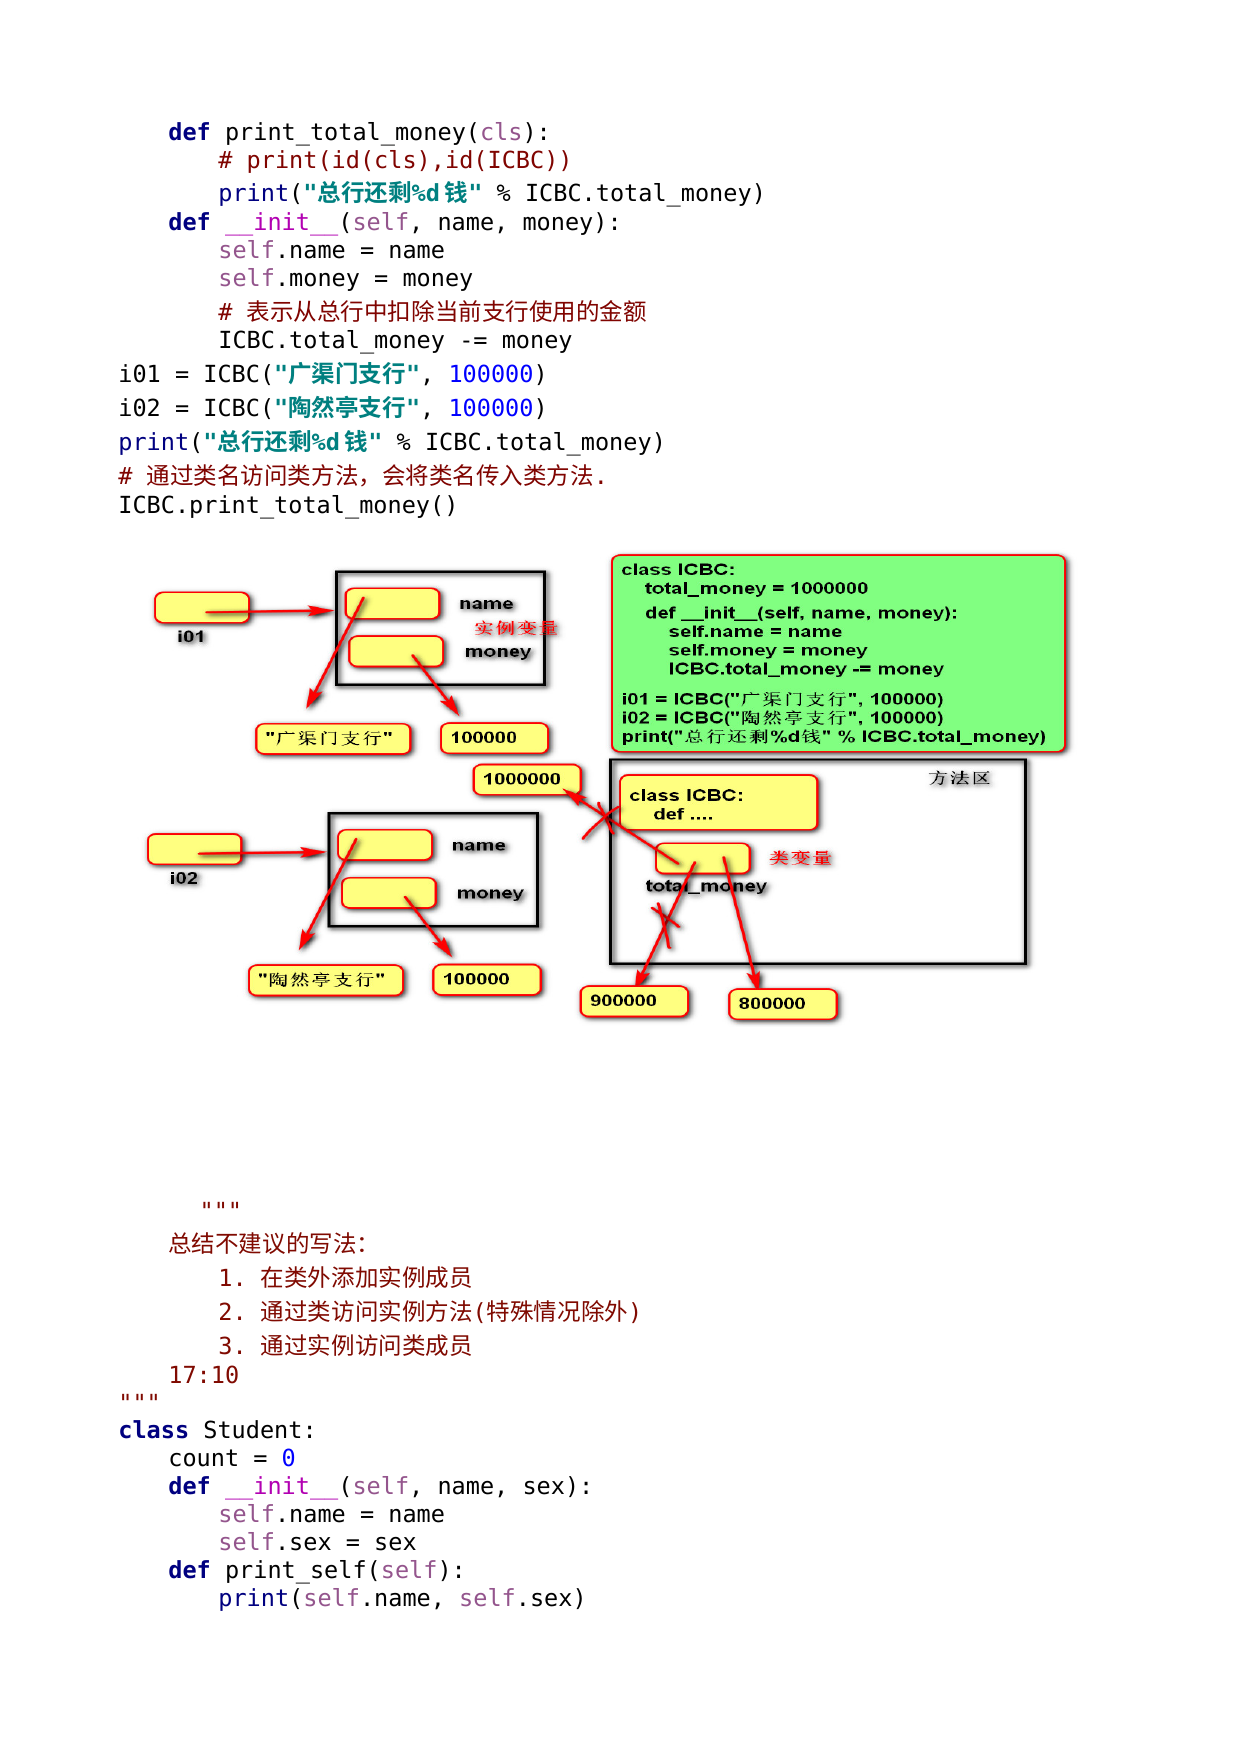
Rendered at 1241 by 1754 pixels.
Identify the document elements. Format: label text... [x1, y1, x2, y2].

text ICBC.total_money -= money [118, 327, 1122, 355]
text """ [118, 1389, 1122, 1417]
text def print_total_money(cls): [118, 118, 1122, 146]
text 3. 通过实例访问类成员 [118, 1327, 1122, 1361]
text # 通过类名访问类方法，会将类名传入类方法. [118, 457, 1122, 491]
text self.money = money [118, 265, 1122, 293]
text count = 0 [118, 1444, 1122, 1472]
text def __init__(self, name, sex): [118, 1472, 1122, 1500]
text self.sex = sex [118, 1528, 1122, 1557]
text 总结不建议的写法： [118, 1225, 1122, 1259]
text def __init__(self, name, money): [118, 208, 1122, 237]
list """ [162, 1198, 1122, 1225]
text i01 = ICBC("广渠门支行", 100000) [118, 355, 1122, 389]
text def print_self(self): [118, 1557, 1122, 1585]
text class Student: [118, 1417, 1122, 1444]
text self.name = name [118, 1500, 1122, 1528]
text # print(id(cls),id(ICBC)) [118, 146, 1122, 174]
text print(self.name, self.sex) [118, 1585, 1122, 1613]
text print("总行还剩%d钱" % ICBC.total_money) [118, 423, 1122, 457]
text # 表示从总行中扣除当前支行使用的金额 [118, 293, 1122, 327]
text self.name = name [118, 237, 1122, 265]
text 17:10 [118, 1361, 1122, 1389]
text ICBC.print_total_money() [118, 491, 1122, 519]
text print("总行还剩%d钱" % ICBC.total_money) [118, 174, 1122, 208]
text i02 = ICBC("陶然亭支行", 100000) [118, 389, 1122, 423]
picture [118, 548, 1123, 1027]
text 2. 通过类访问实例方法(特殊情况除外) [118, 1293, 1122, 1327]
text 1. 在类外添加实例成员 [118, 1259, 1122, 1293]
